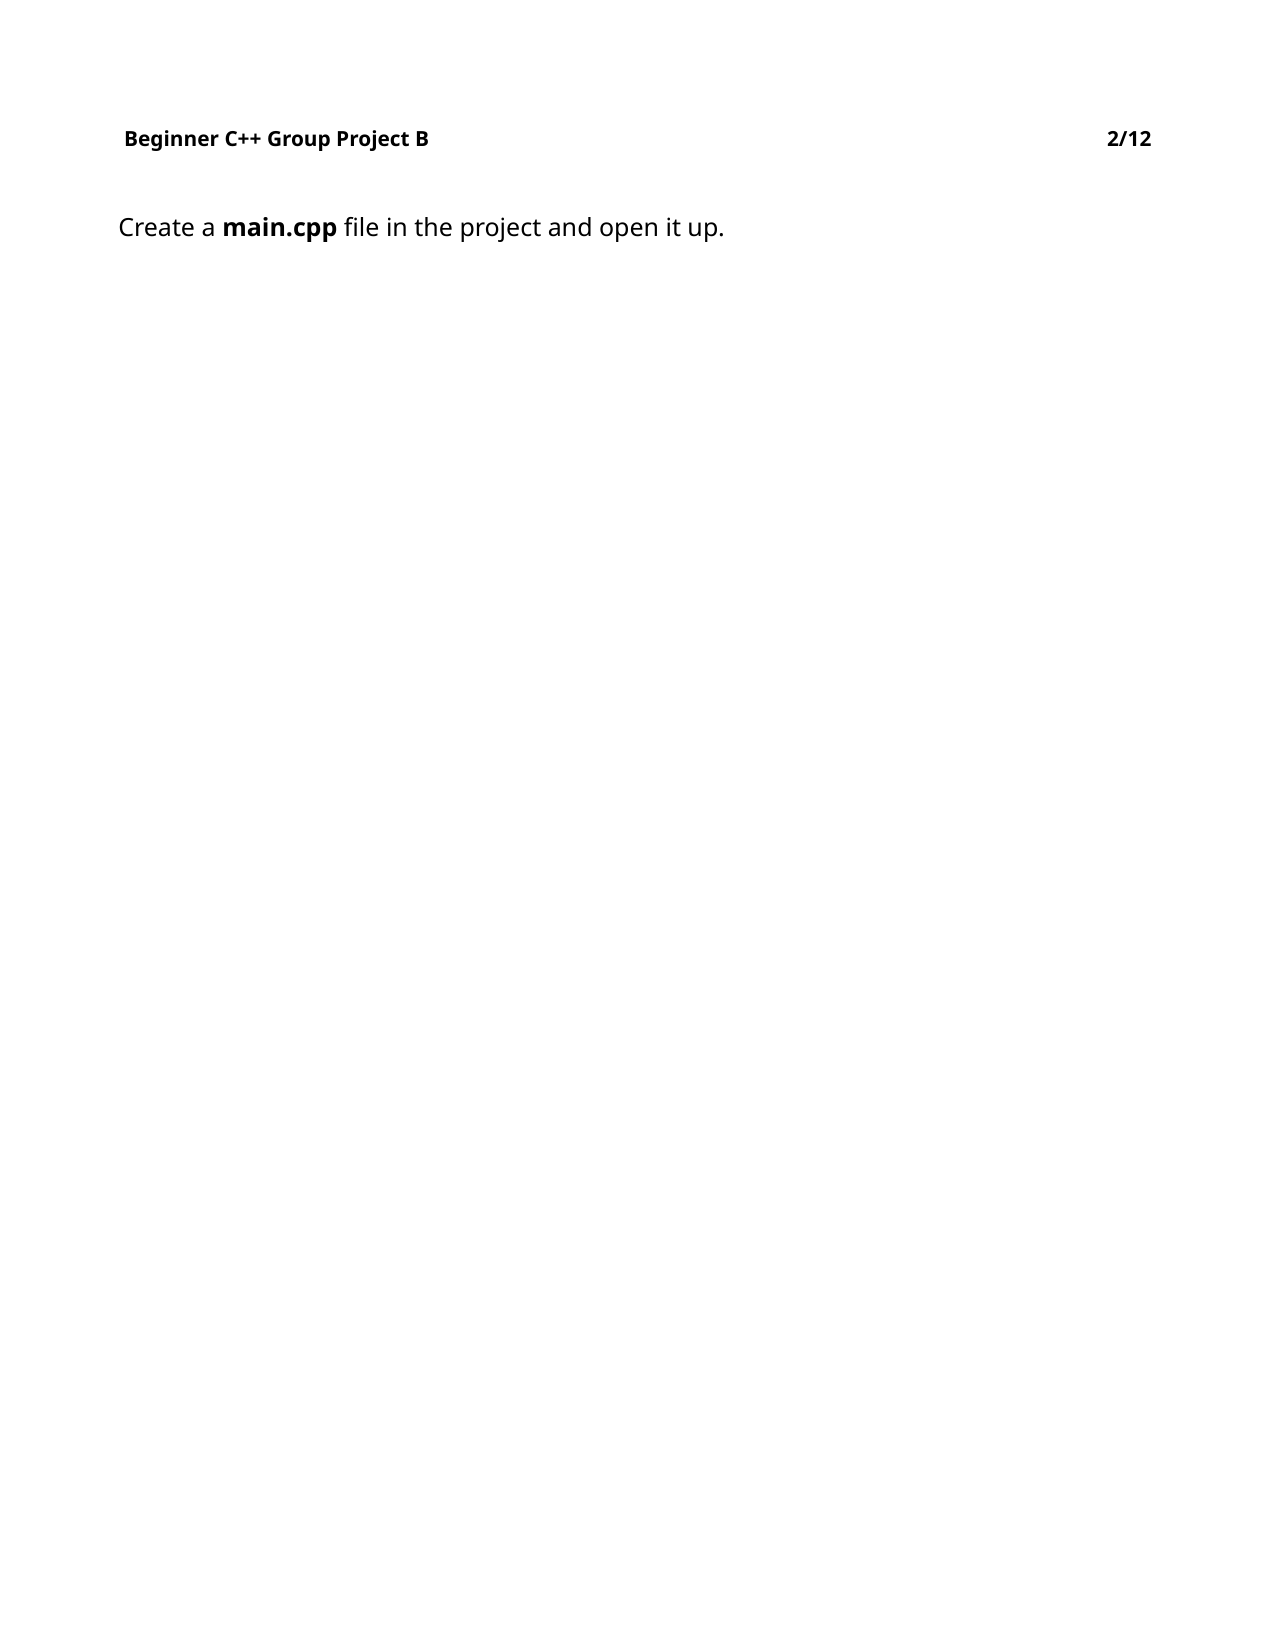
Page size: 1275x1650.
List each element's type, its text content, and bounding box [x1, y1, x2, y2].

text Create a main.cpp file in the project and open it up. [118, 210, 1157, 244]
